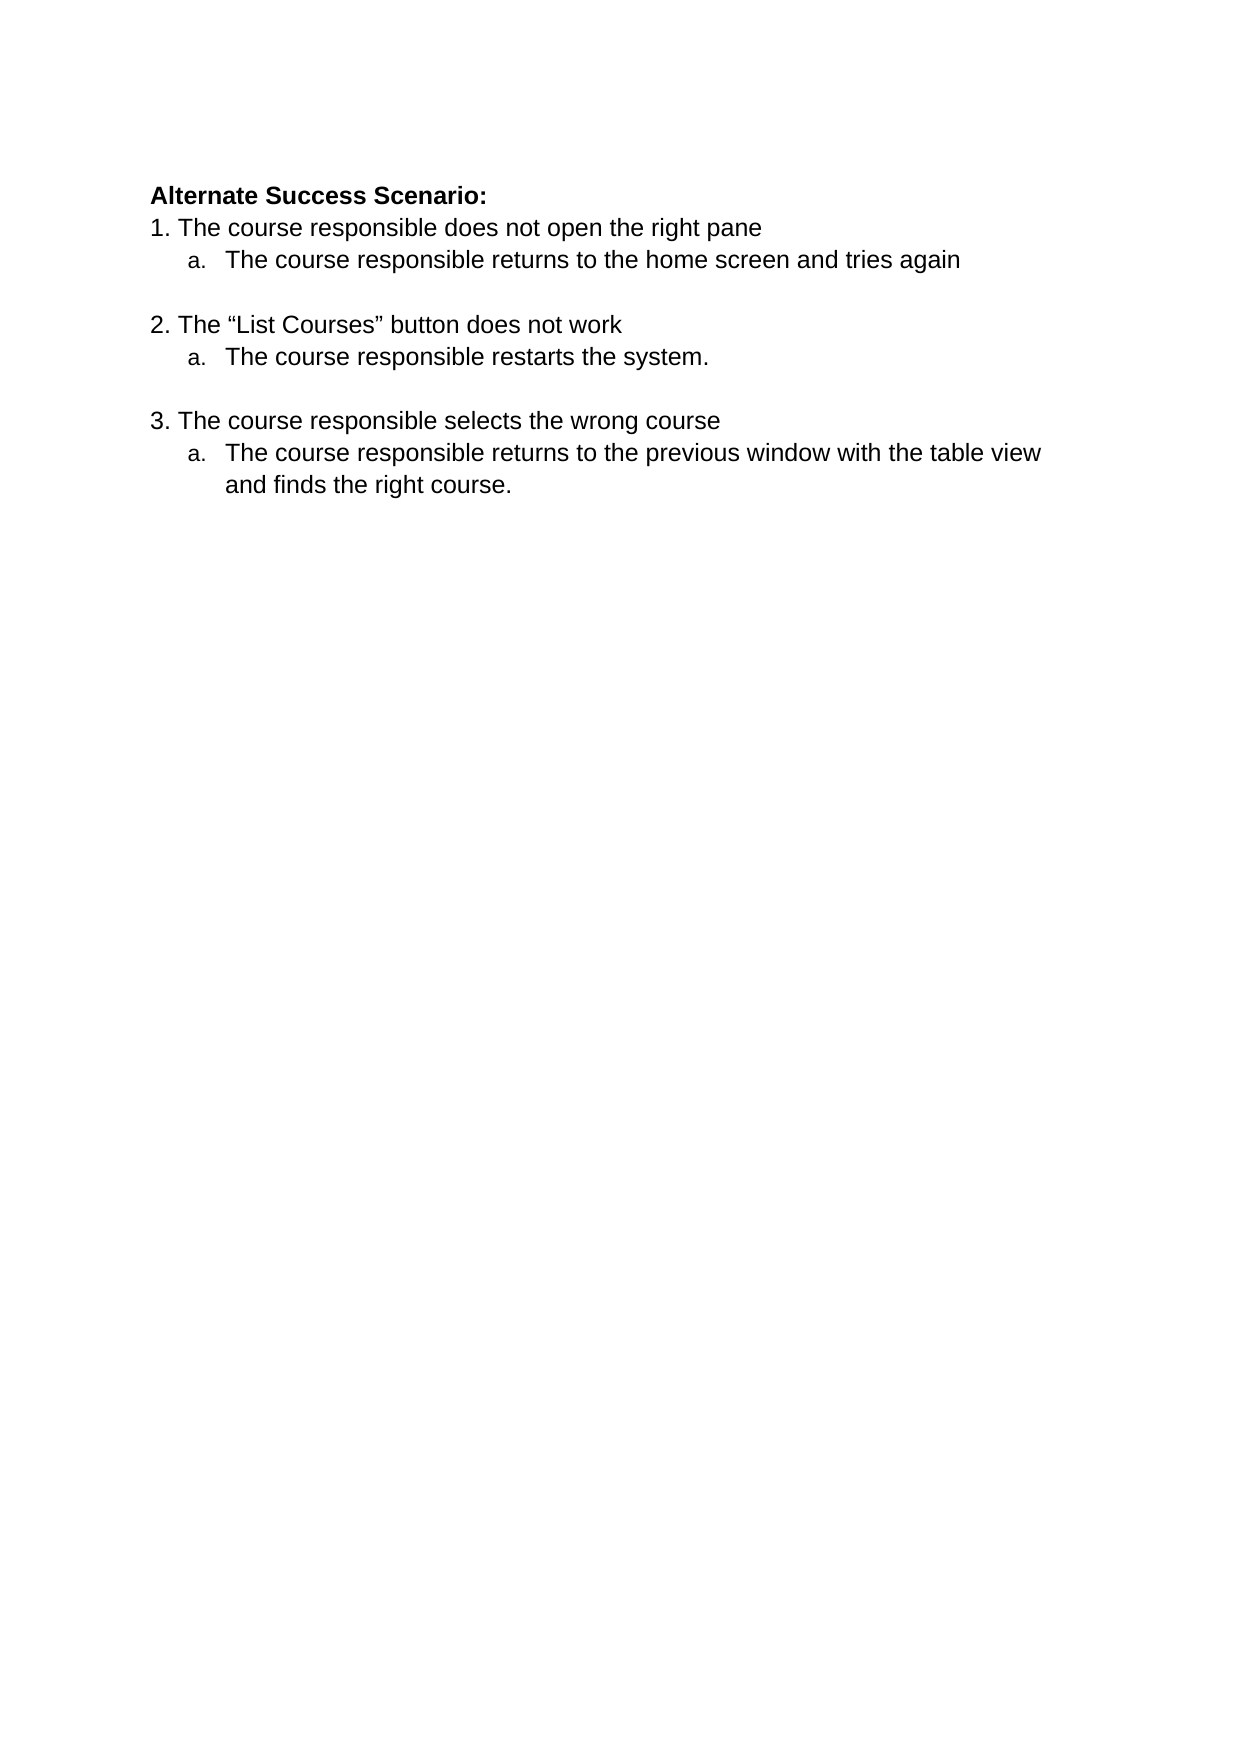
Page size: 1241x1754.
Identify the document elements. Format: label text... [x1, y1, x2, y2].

list The course responsible restarts the system. [187, 342, 1091, 370]
text 1. The course responsible does not open the right pane [150, 214, 1091, 242]
list The course responsible returns to the home screen and tries again [187, 246, 1091, 274]
text 2. The “List Courses” button does not work [150, 310, 1091, 338]
list The course responsible returns to the previous window with the table view and finds the right course. [187, 439, 1091, 499]
text 3. The course responsible selects the wrong course [150, 407, 1091, 434]
text Alternate Success Scenario: [150, 182, 1091, 210]
